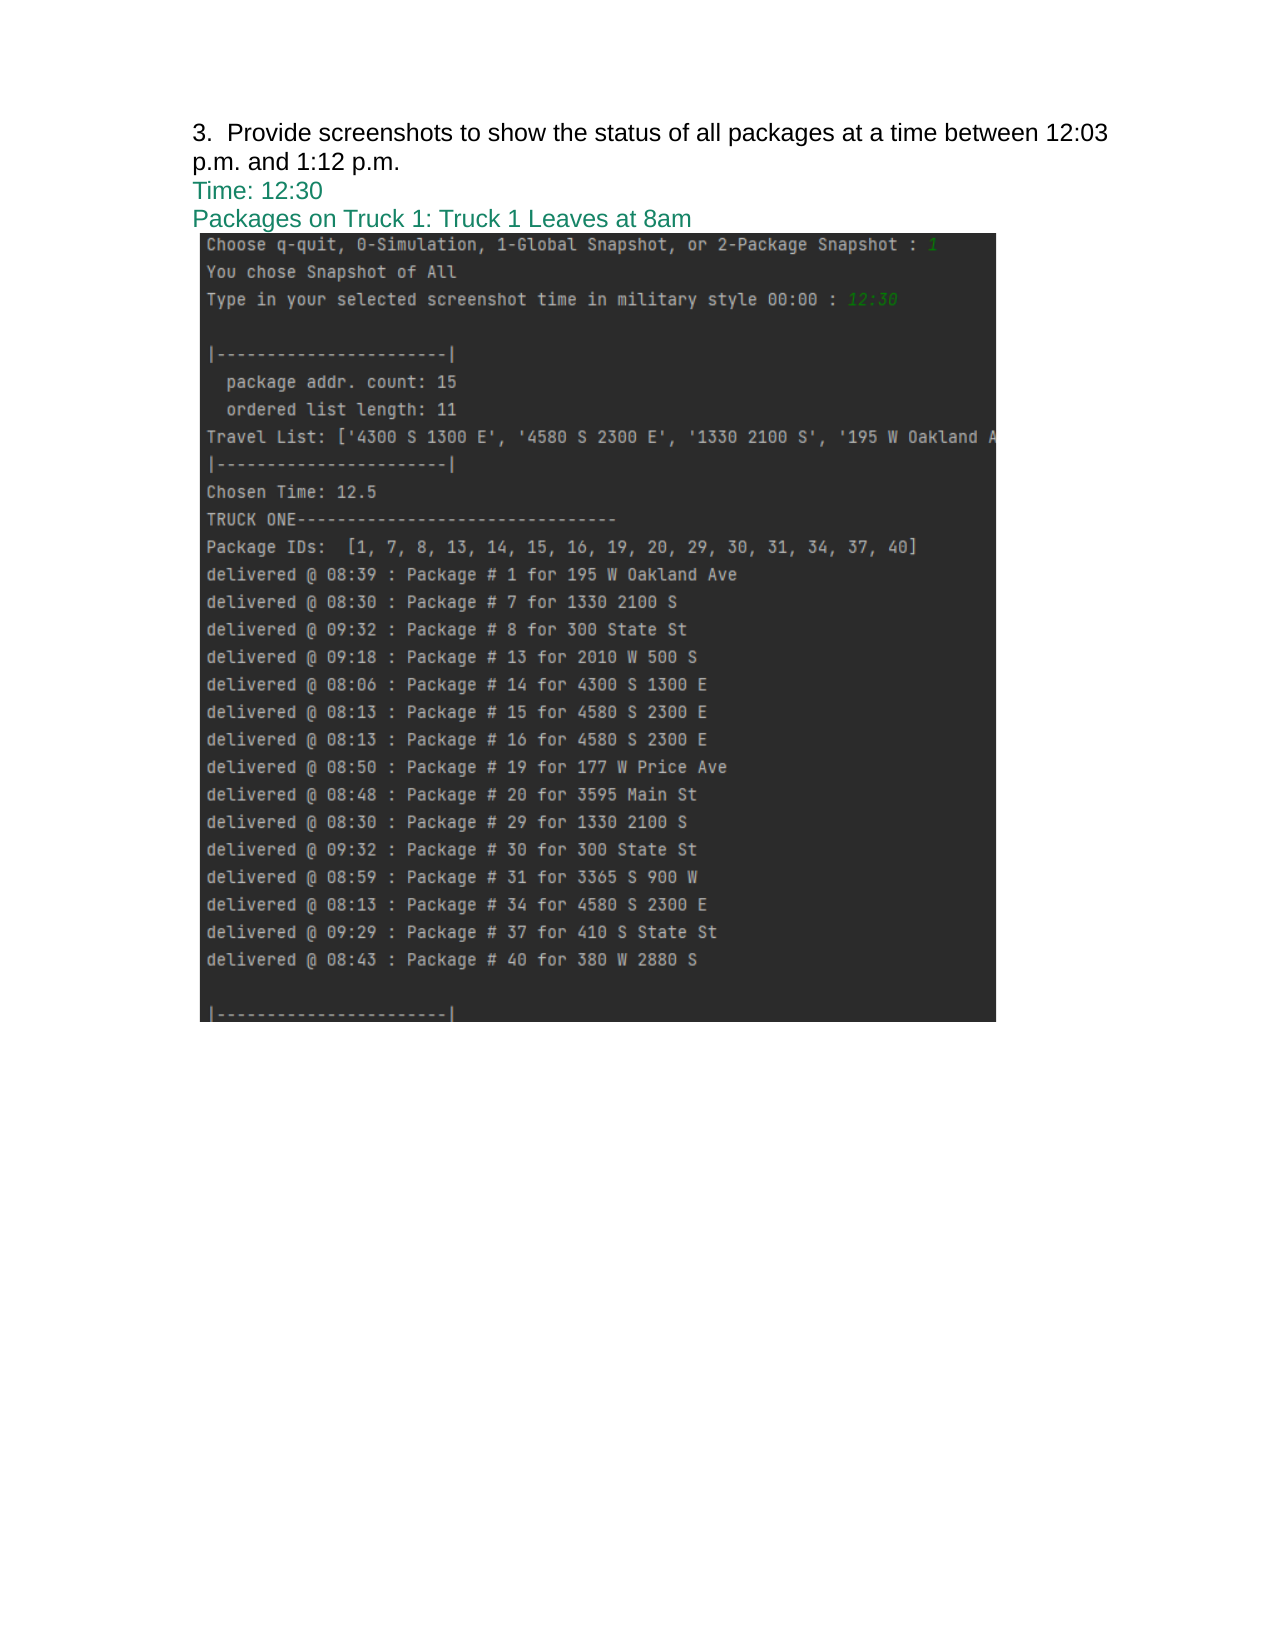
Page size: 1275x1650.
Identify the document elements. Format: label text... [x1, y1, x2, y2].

picture [199, 233, 997, 1022]
text Packages on Truck 1: Truck 1 Leaves at 8am [118, 204, 1157, 233]
text Time: 12:30 [118, 176, 1157, 204]
text 3. Provide screenshots to show the status of all packages at a time between 12:03 p.m. and 1:12 p.m. [118, 118, 1157, 176]
